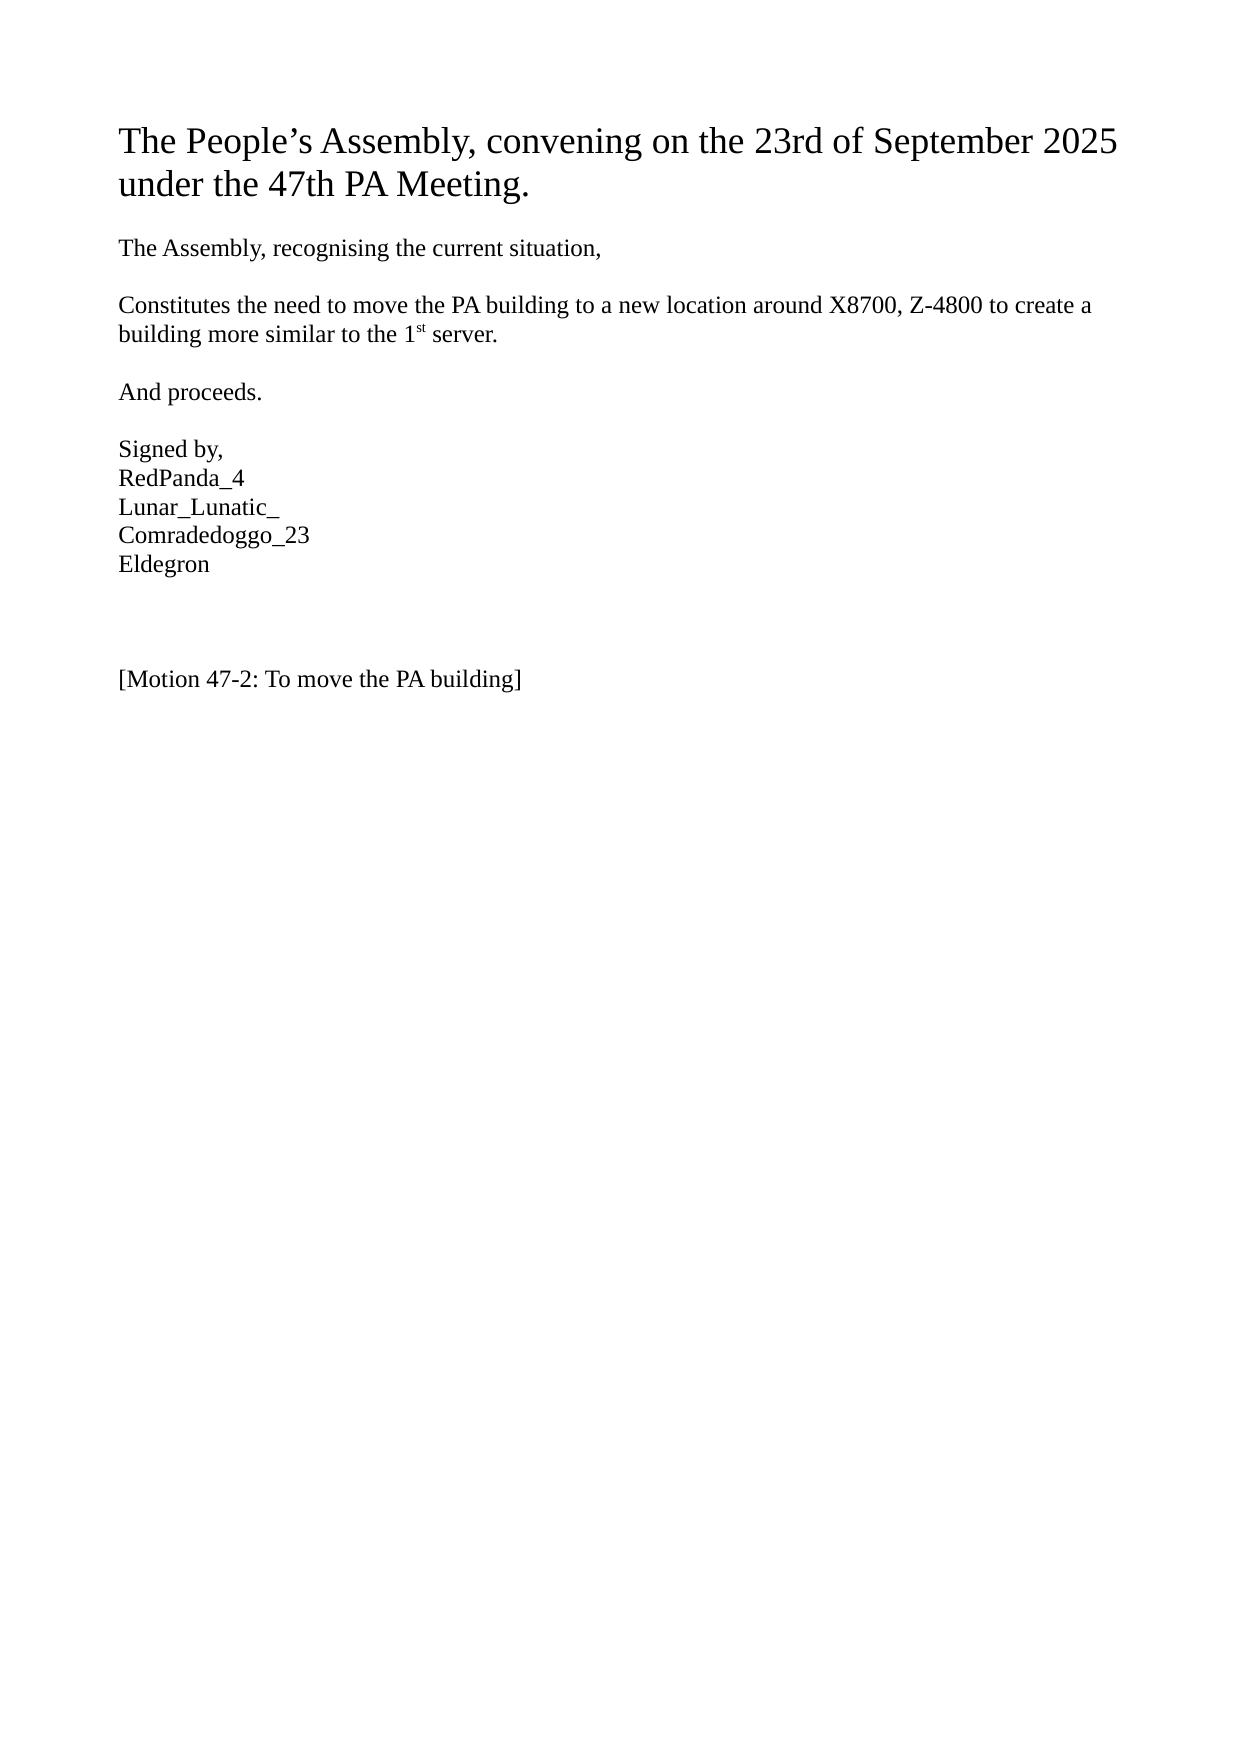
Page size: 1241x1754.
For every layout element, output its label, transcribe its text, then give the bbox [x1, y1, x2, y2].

text Constitutes the need to move the PA building to a new location around X8700, Z-4800 to create a building more similar to the 1st server. [118, 291, 1122, 348]
text The People’s Assembly, convening on the 23rd of September 2025 under the 47th PA Meeting. [118, 118, 1122, 204]
text Lunar_Lunatic_ [118, 492, 1122, 521]
text [Motion 47-2: To move the PA building] [118, 664, 1122, 693]
text And proceeds. [118, 377, 1122, 406]
text Comradedoggo_23 [118, 521, 1122, 549]
text Eldegron [118, 549, 1122, 578]
text Signed by, [118, 434, 1122, 463]
text The Assembly, recognising the current situation, [118, 233, 1122, 262]
text RedPanda_4 [118, 463, 1122, 492]
